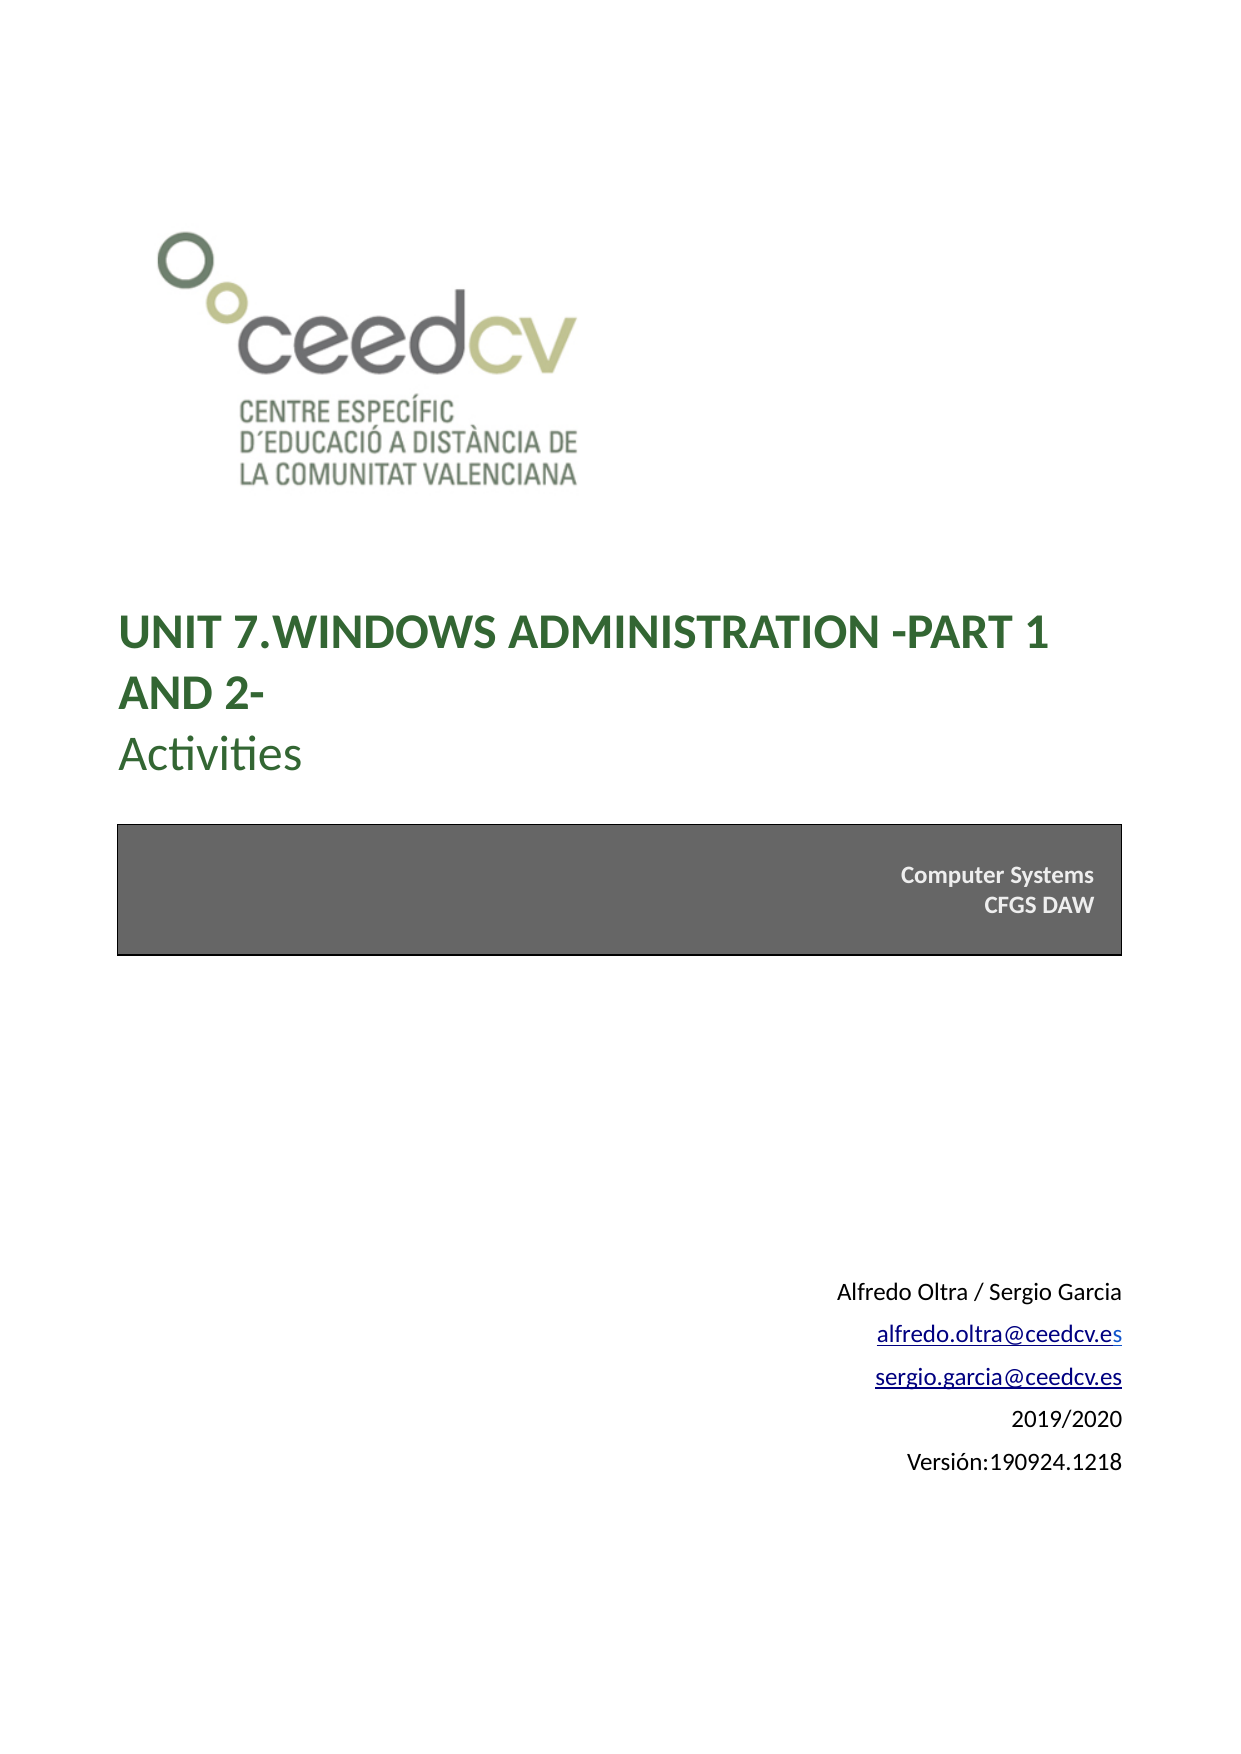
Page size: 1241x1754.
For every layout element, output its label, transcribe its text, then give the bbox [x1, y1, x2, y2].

text 2019/2020 [118, 1403, 1122, 1434]
text CFGS DAW [121, 889, 1094, 920]
text Versión:190924.1218 [118, 1446, 1122, 1476]
text Unit 7.Windows Administration -Part 1 and 2- [118, 599, 1122, 722]
text Activities [118, 722, 1122, 783]
text Computer Systems [121, 859, 1094, 889]
text sergio.garcia@ceedcv.es [231, 1361, 1122, 1392]
text alfredo.oltra@ceedcv.es [231, 1319, 1122, 1349]
picture [118, 204, 681, 514]
text Alfredo Oltra / Sergio Garcia [231, 1276, 1122, 1307]
